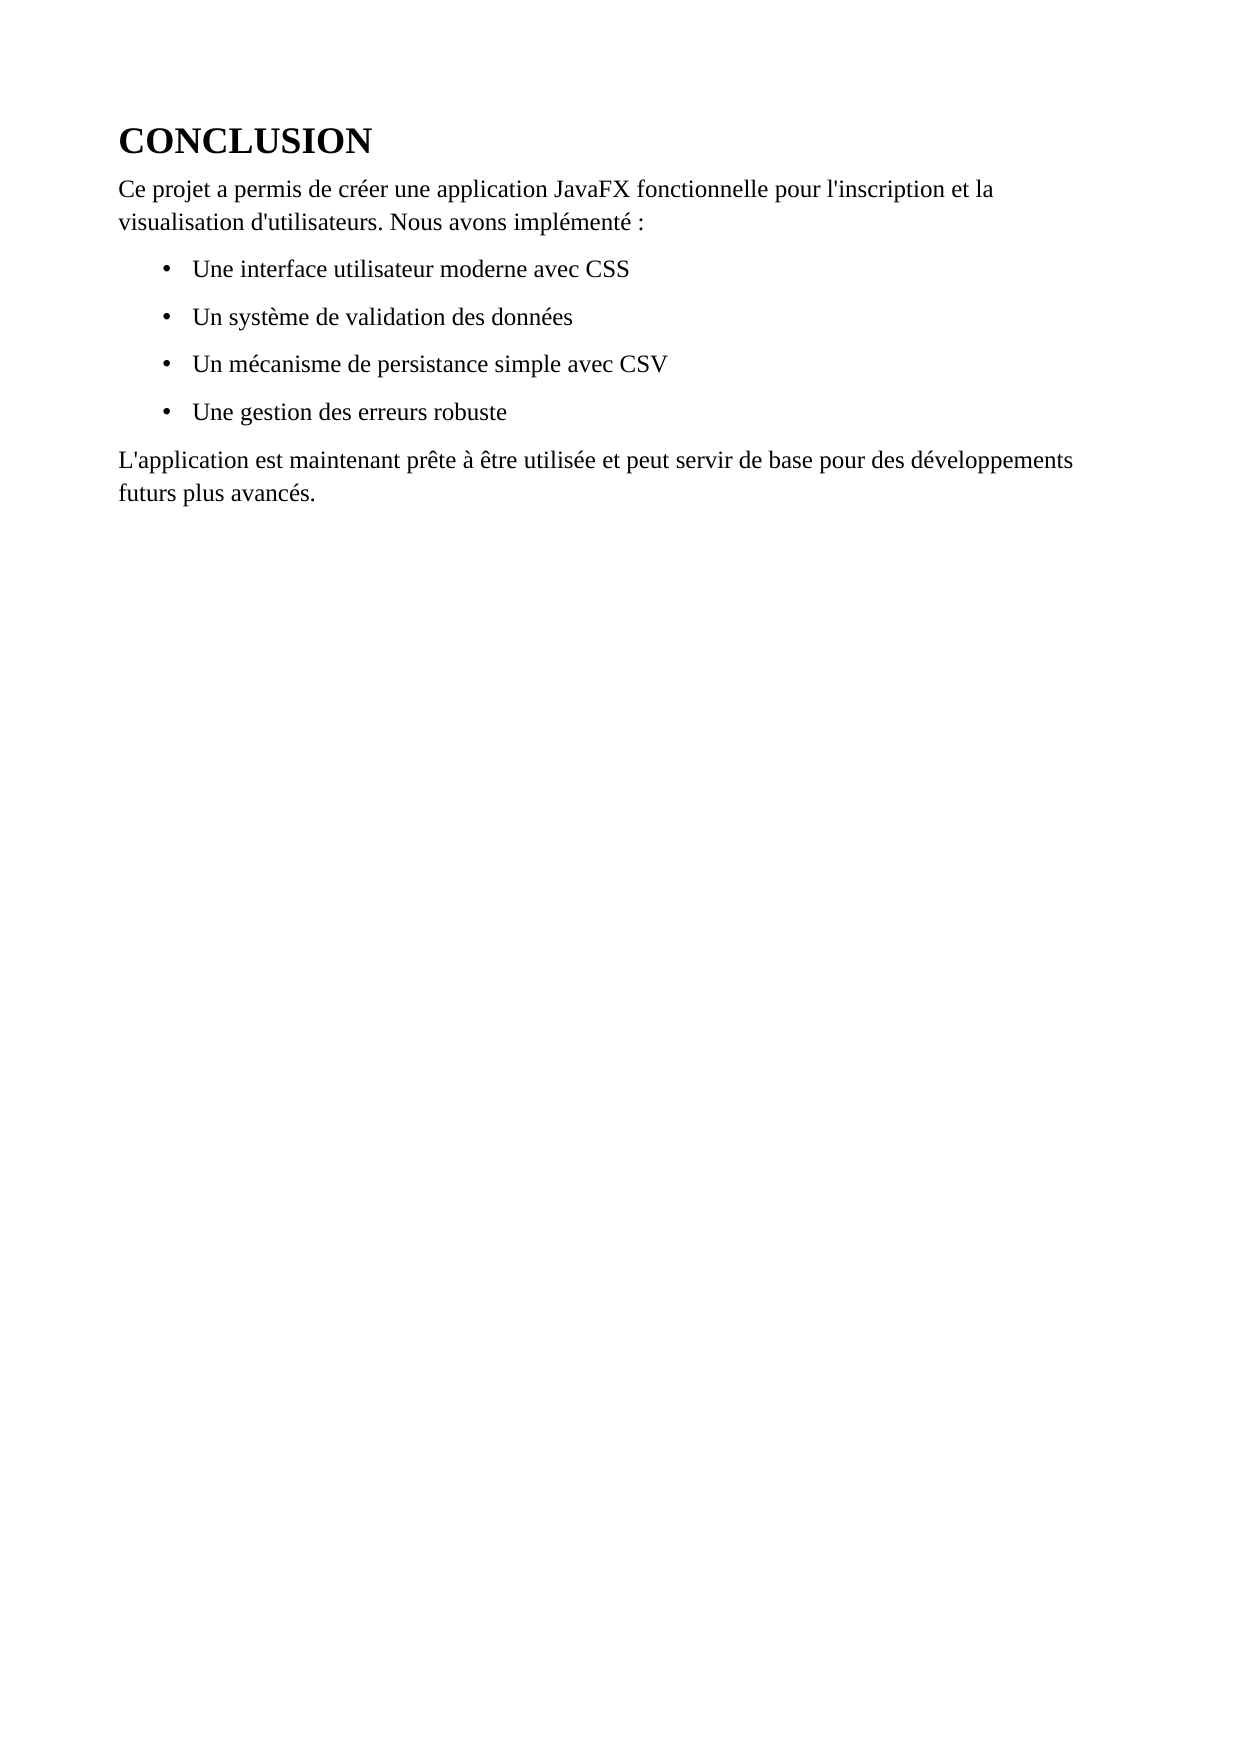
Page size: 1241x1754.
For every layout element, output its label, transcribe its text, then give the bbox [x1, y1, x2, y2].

list Un mécanisme de persistance simple avec CSV [162, 349, 1122, 378]
list Une gestion des erreurs robuste [162, 397, 1122, 426]
list Un système de validation des données [162, 302, 1122, 331]
list Une interface utilisateur moderne avec CSS [162, 254, 1122, 283]
subtitle CONCLUSION [118, 118, 1122, 161]
text Ce projet a permis de créer une application JavaFX fonctionnelle pour l'inscription et la visualisation d'utilisateurs. Nous avons implémenté : [118, 174, 1122, 236]
text L'application est maintenant prête à être utilisée et peut servir de base pour des développements futurs plus avancés. [118, 445, 1122, 507]
